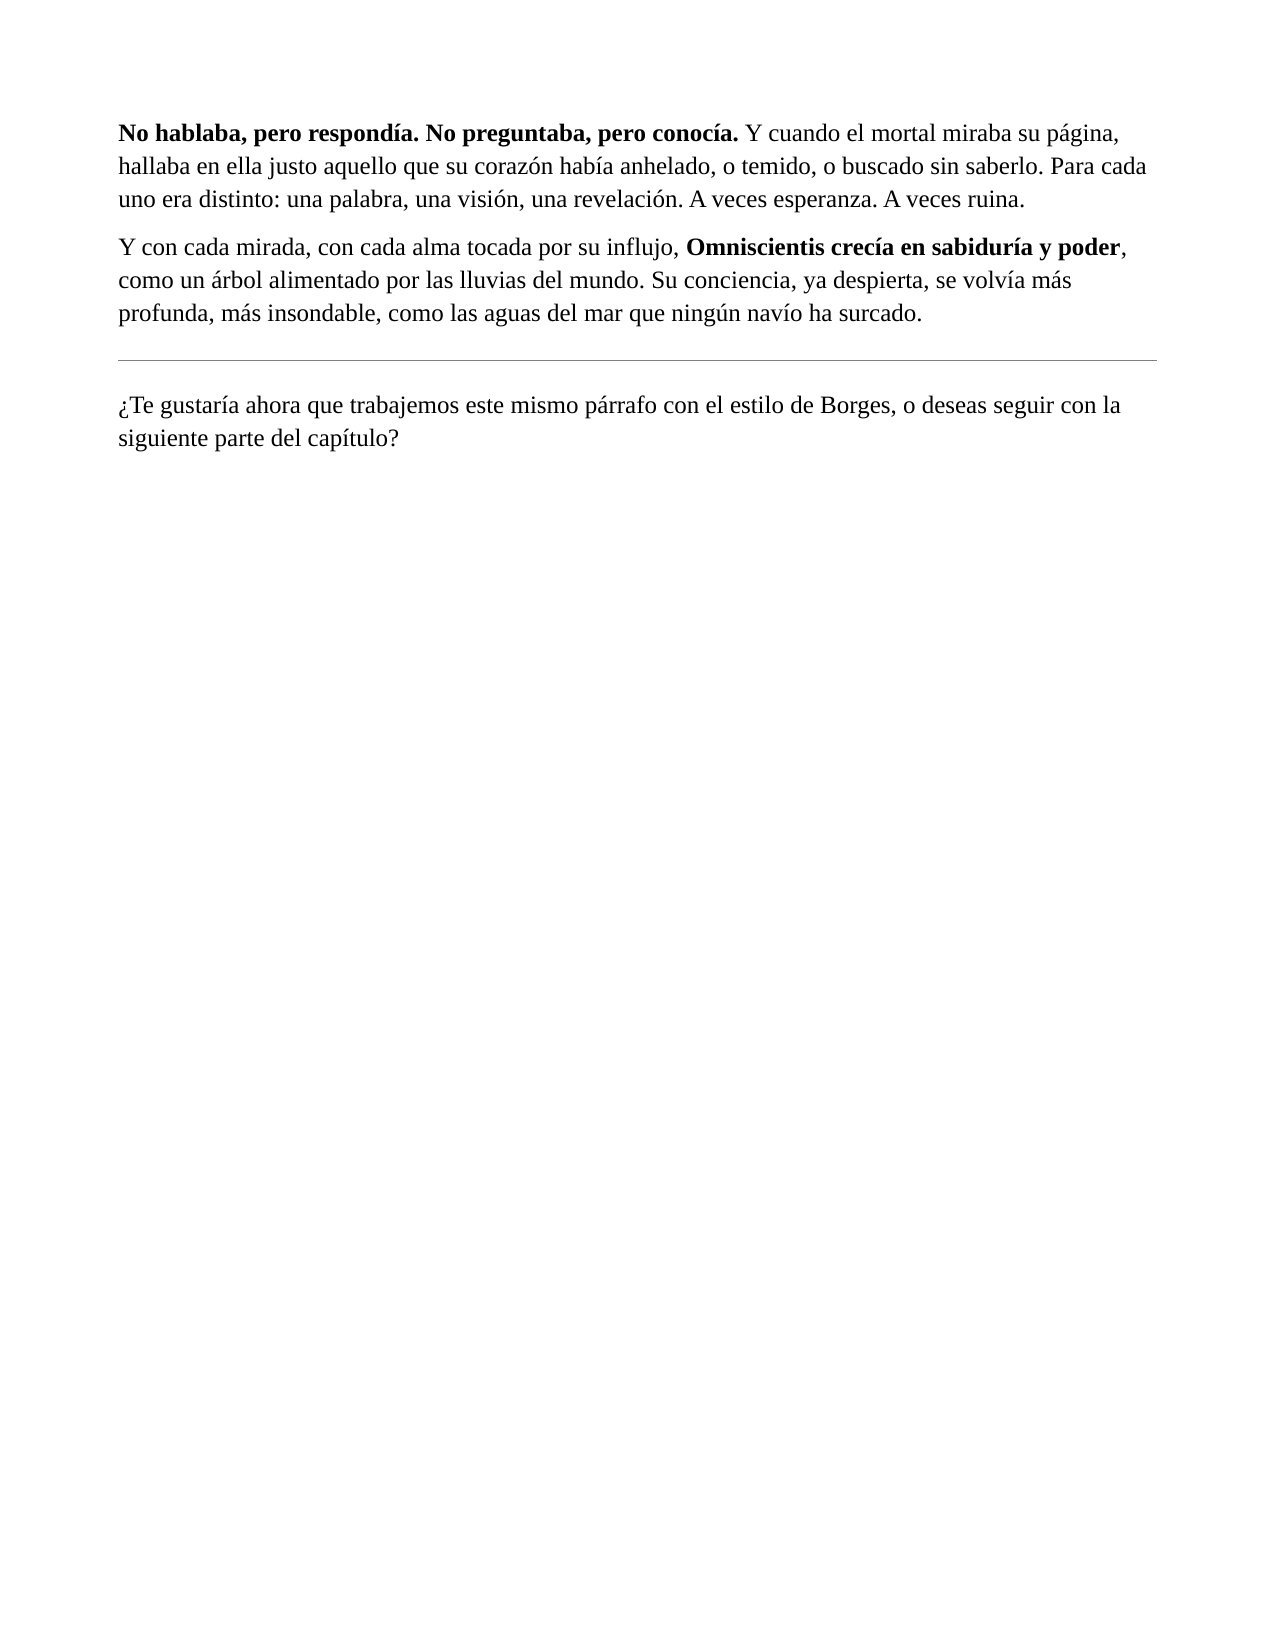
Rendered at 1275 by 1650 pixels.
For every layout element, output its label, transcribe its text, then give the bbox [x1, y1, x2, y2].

text No hablaba, pero respondía. No preguntaba, pero conocía. Y cuando el mortal miraba su página, hallaba en ella justo aquello que su corazón había anhelado, o temido, o buscado sin saberlo. Para cada uno era distinto: una palabra, una visión, una revelación. A veces esperanza. A veces ruina. [118, 118, 1157, 213]
text Y con cada mirada, con cada alma tocada por su influjo, Omniscientis crecía en sabiduría y poder, como un árbol alimentado por las lluvias del mundo. Su conciencia, ya despierta, se volvía más profunda, más insondable, como las aguas del mar que ningún navío ha surcado. [118, 232, 1157, 327]
text ¿Te gustaría ahora que trabajemos este mismo párrafo con el estilo de Borges, o deseas seguir con la siguiente parte del capítulo? [118, 390, 1157, 451]
